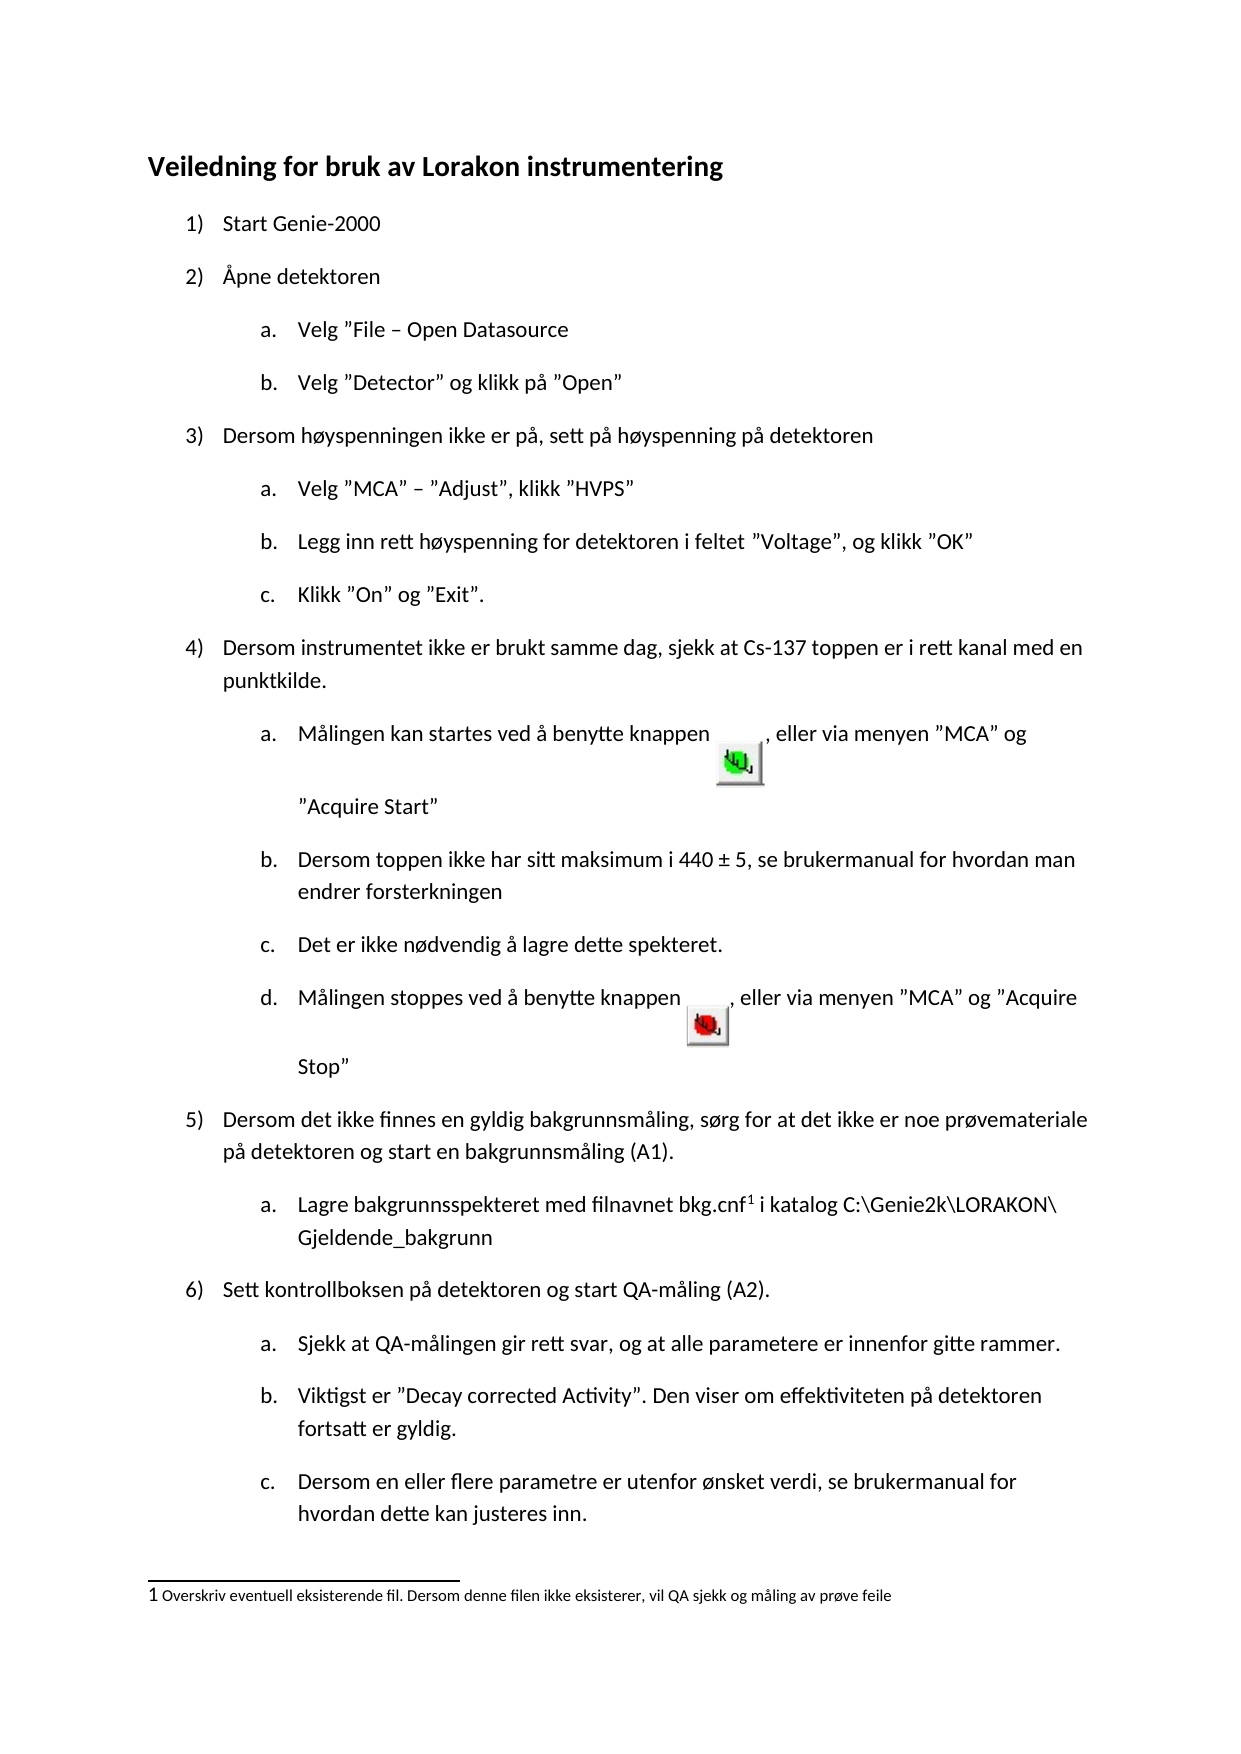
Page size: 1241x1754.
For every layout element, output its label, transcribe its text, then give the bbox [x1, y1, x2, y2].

list Dersom høyspenningen ikke er på, sett på høyspenning på detektoren [185, 421, 1093, 449]
list Dersom det ikke finnes en gyldig bakgrunnsmåling, sørg for at det ikke er noe prøvemateriale på detektoren og start en bakgrunnsmåling (A1). [185, 1105, 1093, 1165]
list Sett kontrollboksen på detektoren og start QA-måling (A2). [185, 1276, 1093, 1304]
list Målingen stoppes ved å benytte knappen , eller via menyen ”MCA” og ”Acquire Stop” [260, 983, 1093, 1080]
list Viktigst er ”Decay corrected Activity”. Den viser om effektiviteten på detektoren fortsatt er gyldig. [260, 1382, 1093, 1442]
list Sjekk at QA-målingen gir rett svar, og at alle parametere er innenfor gitte rammer. [260, 1329, 1093, 1357]
list Dersom en eller flere parametre er utenfor ønsket verdi, se brukermanual for hvordan dette kan justeres inn. [260, 1467, 1093, 1527]
list Velg ”Detector” og klikk på ”Open” [260, 368, 1093, 396]
list Velg ”MCA” – ”Adjust”, klikk ”HVPS” [260, 474, 1093, 502]
list Dersom instrumentet ikke er brukt samme dag, sjekk at Cs-137 toppen er i rett kanal med en punktkilde. [185, 633, 1093, 694]
list Lagre bakgrunnsspekteret med filnavnet bkg.cnf i katalog C:\Genie2k\LORAKON\Gjeldende_bakgrunn [260, 1190, 1093, 1251]
list Overskriv eventuell eksisterende fil. Dersom denne filen ikke eksisterer, vil QA sjekk og måling av prøve feile [148, 1581, 1093, 1606]
text Veiledning for bruk av Lorakon instrumentering [148, 148, 1093, 183]
list Det er ikke nødvendig å lagre dette spekteret. [260, 930, 1093, 958]
list Åpne detektoren [185, 262, 1093, 290]
list Start Genie-2000 [185, 209, 1093, 237]
list Dersom toppen ikke har sitt maksimum i 440 ± 5, se brukermanual for hvordan man endrer forsterkningen [260, 845, 1093, 905]
list Velg ”File – Open Datasource [260, 315, 1093, 343]
list Klikk ”On” og ”Exit”. [260, 581, 1093, 608]
list Legg inn rett høyspenning for detektoren i feltet ”Voltage”, og klikk ”OK” [260, 527, 1093, 556]
list Målingen kan startes ved å benytte knappen , eller via menyen ”MCA” og ”Acquire Start” [260, 719, 1093, 820]
